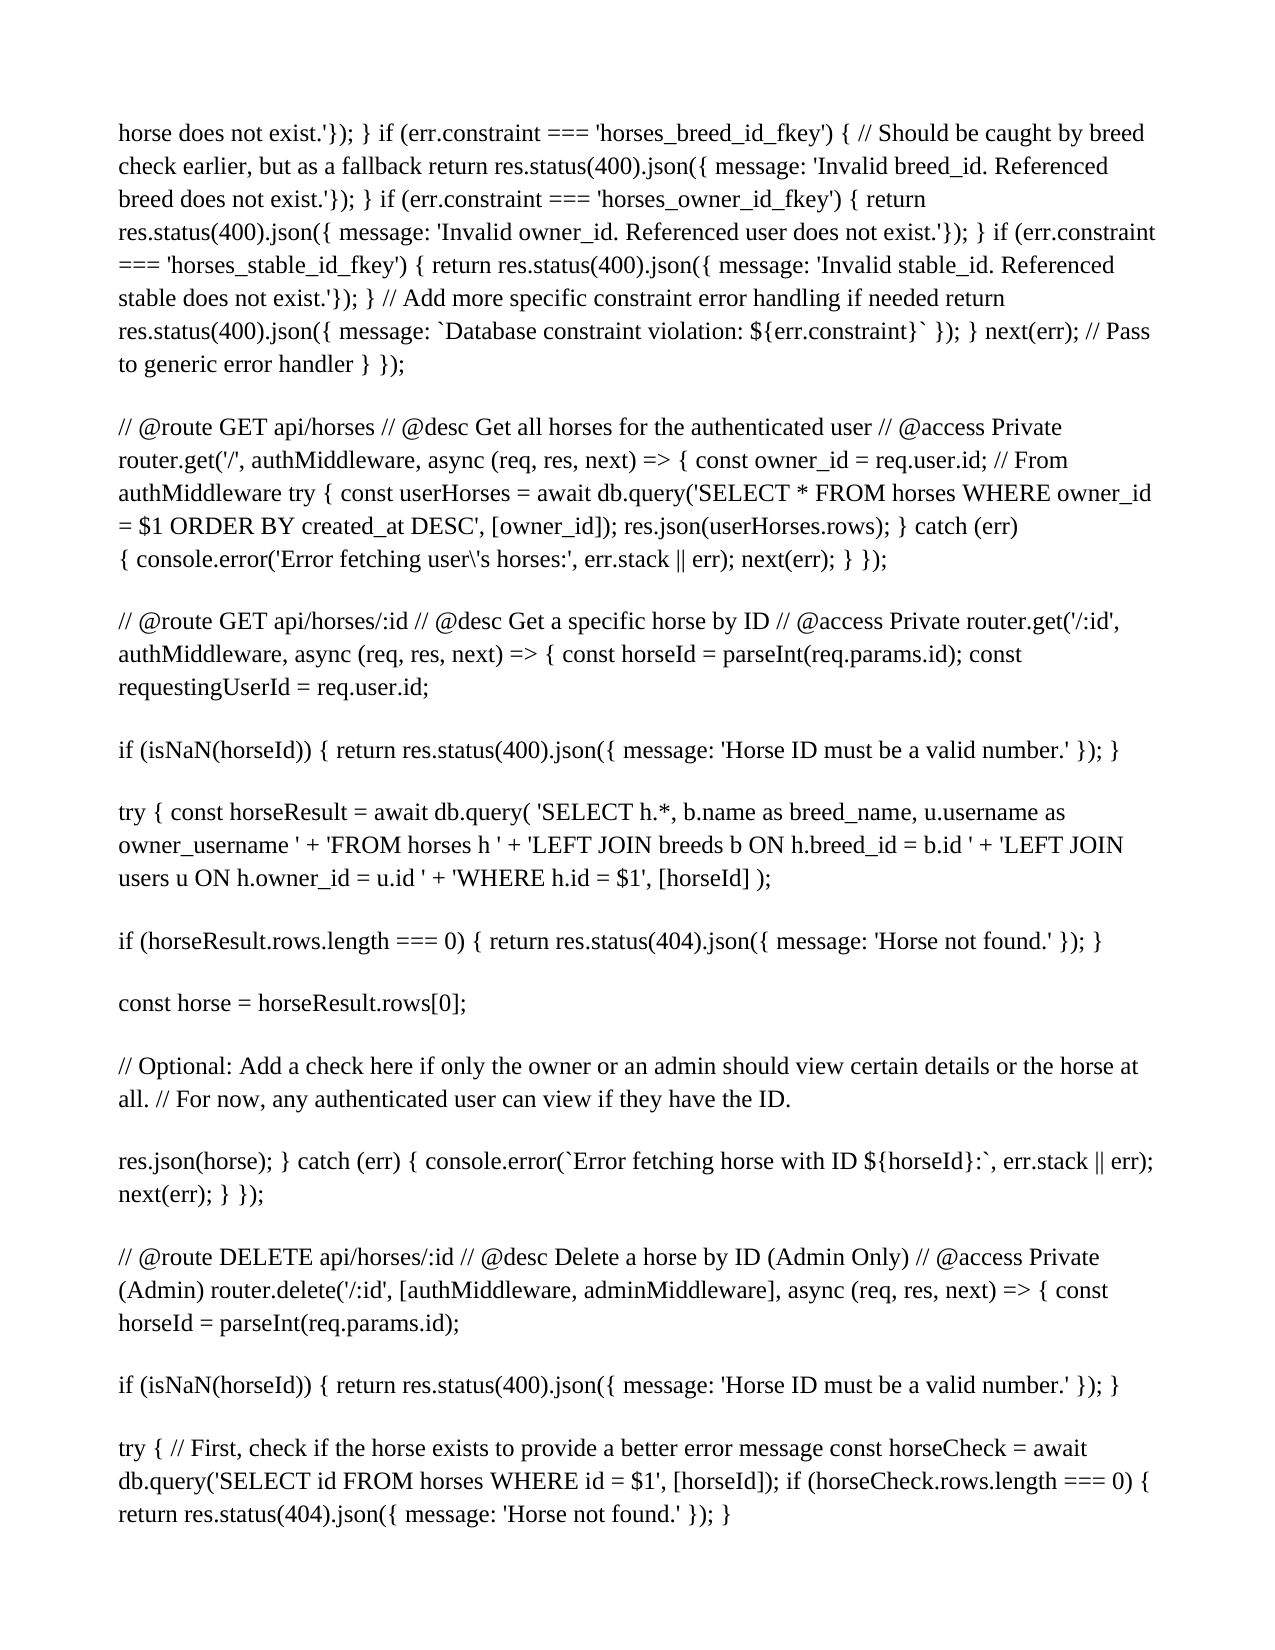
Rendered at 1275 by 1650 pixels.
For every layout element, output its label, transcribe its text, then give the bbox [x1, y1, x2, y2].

text horse does not exist.'}); } if (err.constraint === 'horses_breed_id_fkey') { // Should be caught by breed check earlier, but as a fallback return res.status(400).json({ message: 'Invalid breed_id. Referenced breed does not exist.'}); } if (err.constraint === 'horses_owner_id_fkey') { return res.status(400).json({ message: 'Invalid owner_id. Referenced user does not exist.'}); } if (err.constraint === 'horses_stable_id_fkey') { return res.status(400).json({ message: 'Invalid stable_id. Referenced stable does not exist.'}); } // Add more specific constraint error handling if needed return res.status(400).json({ message: `Database constraint violation: ${err.constraint}` }); } next(err); // Pass to generic error handler } }); [118, 118, 1157, 378]
text if (horseResult.rows.length === 0) { return res.status(404).json({ message: 'Horse not found.' }); } [118, 926, 1157, 955]
text res.json(horse); } catch (err) { console.error(`Error fetching horse with ID ${horseId}:`, err.stack || err); next(err); } }); [118, 1146, 1157, 1208]
text // @route GET api/horses // @desc Get all horses for the authenticated user // @access Private router.get('/', authMiddleware, async (req, res, next) => { const owner_id = req.user.id; // From authMiddleware try { const userHorses = await db.query('SELECT * FROM horses WHERE owner_id = $1 ORDER BY created_at DESC', [owner_id]); res.json(userHorses.rows); } catch (err) { console.error('Error fetching user\'s horses:', err.stack || err); next(err); } }); [118, 412, 1157, 573]
text if (isNaN(horseId)) { return res.status(400).json({ message: 'Horse ID must be a valid number.' }); } [118, 1371, 1157, 1399]
text try { // First, check if the horse exists to provide a better error message const horseCheck = await db.query('SELECT id FROM horses WHERE id = $1', [horseId]); if (horseCheck.rows.length === 0) { return res.status(404).json({ message: 'Horse not found.' }); } [118, 1433, 1157, 1528]
text // @route DELETE api/horses/:id // @desc Delete a horse by ID (Admin Only) // @access Private (Admin) router.delete('/:id', [authMiddleware, adminMiddleware], async (req, res, next) => { const horseId = parseInt(req.params.id); [118, 1242, 1157, 1337]
text try { const horseResult = await db.query( 'SELECT h.*, b.name as breed_name, u.username as owner_username ' + 'FROM horses h ' + 'LEFT JOIN breeds b ON h.breed_id = b.id ' + 'LEFT JOIN users u ON h.owner_id = u.id ' + 'WHERE h.id = $1', [horseId] ); [118, 797, 1157, 892]
text const horse = horseResult.rows[0]; [118, 988, 1157, 1017]
text // @route GET api/horses/:id // @desc Get a specific horse by ID // @access Private router.get('/:id', authMiddleware, async (req, res, next) => { const horseId = parseInt(req.params.id); const requestingUserId = req.user.id; [118, 606, 1157, 701]
text // Optional: Add a check here if only the owner or an admin should view certain details or the horse at all. // For now, any authenticated user can view if they have the ID. [118, 1051, 1157, 1113]
text if (isNaN(horseId)) { return res.status(400).json({ message: 'Horse ID must be a valid number.' }); } [118, 735, 1157, 764]
